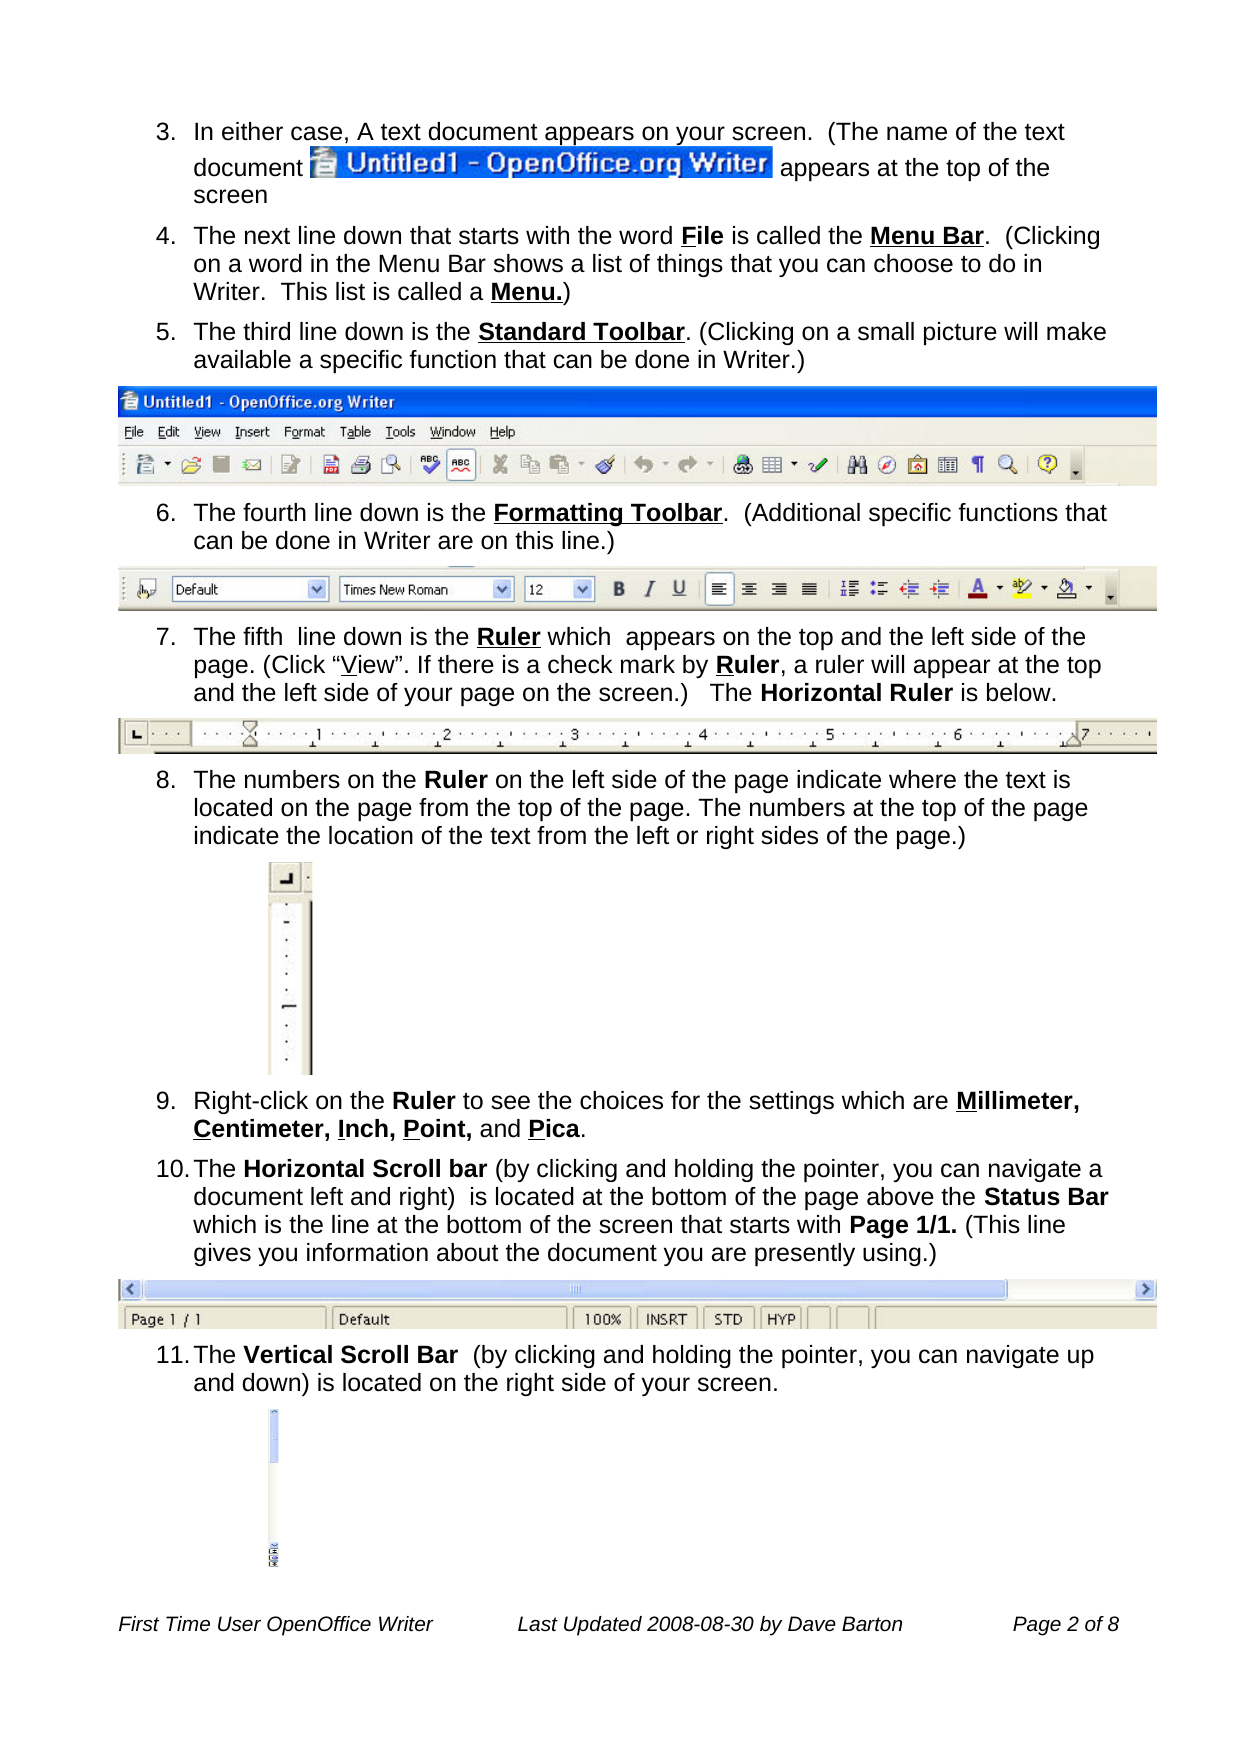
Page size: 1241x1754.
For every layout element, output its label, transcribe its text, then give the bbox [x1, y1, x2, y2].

list The third line down is the Standard Toolbar. (Clicking on a small picture will make available a specific function that can be done in Writer.) [156, 318, 1122, 374]
list In either case, A text document appears on your screen. (The name of the text document appears at the top of the screen [156, 118, 1122, 209]
picture [310, 146, 773, 178]
picture [268, 1409, 279, 1567]
list The fifth line down is the Ruler which appears on the top and the left side of the page. (Click “View”. If there is a check mark by Ruler, a ruler will appear at the top and the left side of your page on the screen.) The Horizontal Ruler is below. [156, 623, 1122, 706]
picture [118, 386, 1157, 486]
picture [118, 566, 1157, 611]
list The numbers on the Ruler on the left side of the page indicate where the text is located on the page from the top of the page. The numbers at the top of the page indicate the location of the text from the left or right sides of the page.) [156, 766, 1122, 849]
list The next line down that starts with the word File is called the Menu Bar. (Clicking on a word in the Menu Bar shows a list of things that you can choose to do in Writer. This list is called a Menu.) [156, 222, 1122, 306]
picture [118, 1279, 1157, 1329]
list Right-click on the Ruler to see the choices for the settings which are Millimeter, Centimeter, Inch, Point, and Pica. [156, 1087, 1122, 1143]
picture [268, 862, 313, 1075]
picture [118, 718, 1157, 754]
list The fourth line down is the Formatting Toolbar. (Additional specific functions that can be done in Writer are on this line.) [156, 498, 1122, 554]
list The Horizontal Scroll bar (by clicking and holding the pointer, you can navigate a document left and right) is located at the bottom of the page above the Status Bar which is the line at the bottom of the screen that starts with Page 1/1. (This line gives you information about the document you are presently using.) [156, 1155, 1122, 1267]
list The Vertical Scroll Bar (by clicking and holding the pointer, you can navigate up and down) is located on the right side of your screen. [156, 1341, 1122, 1397]
